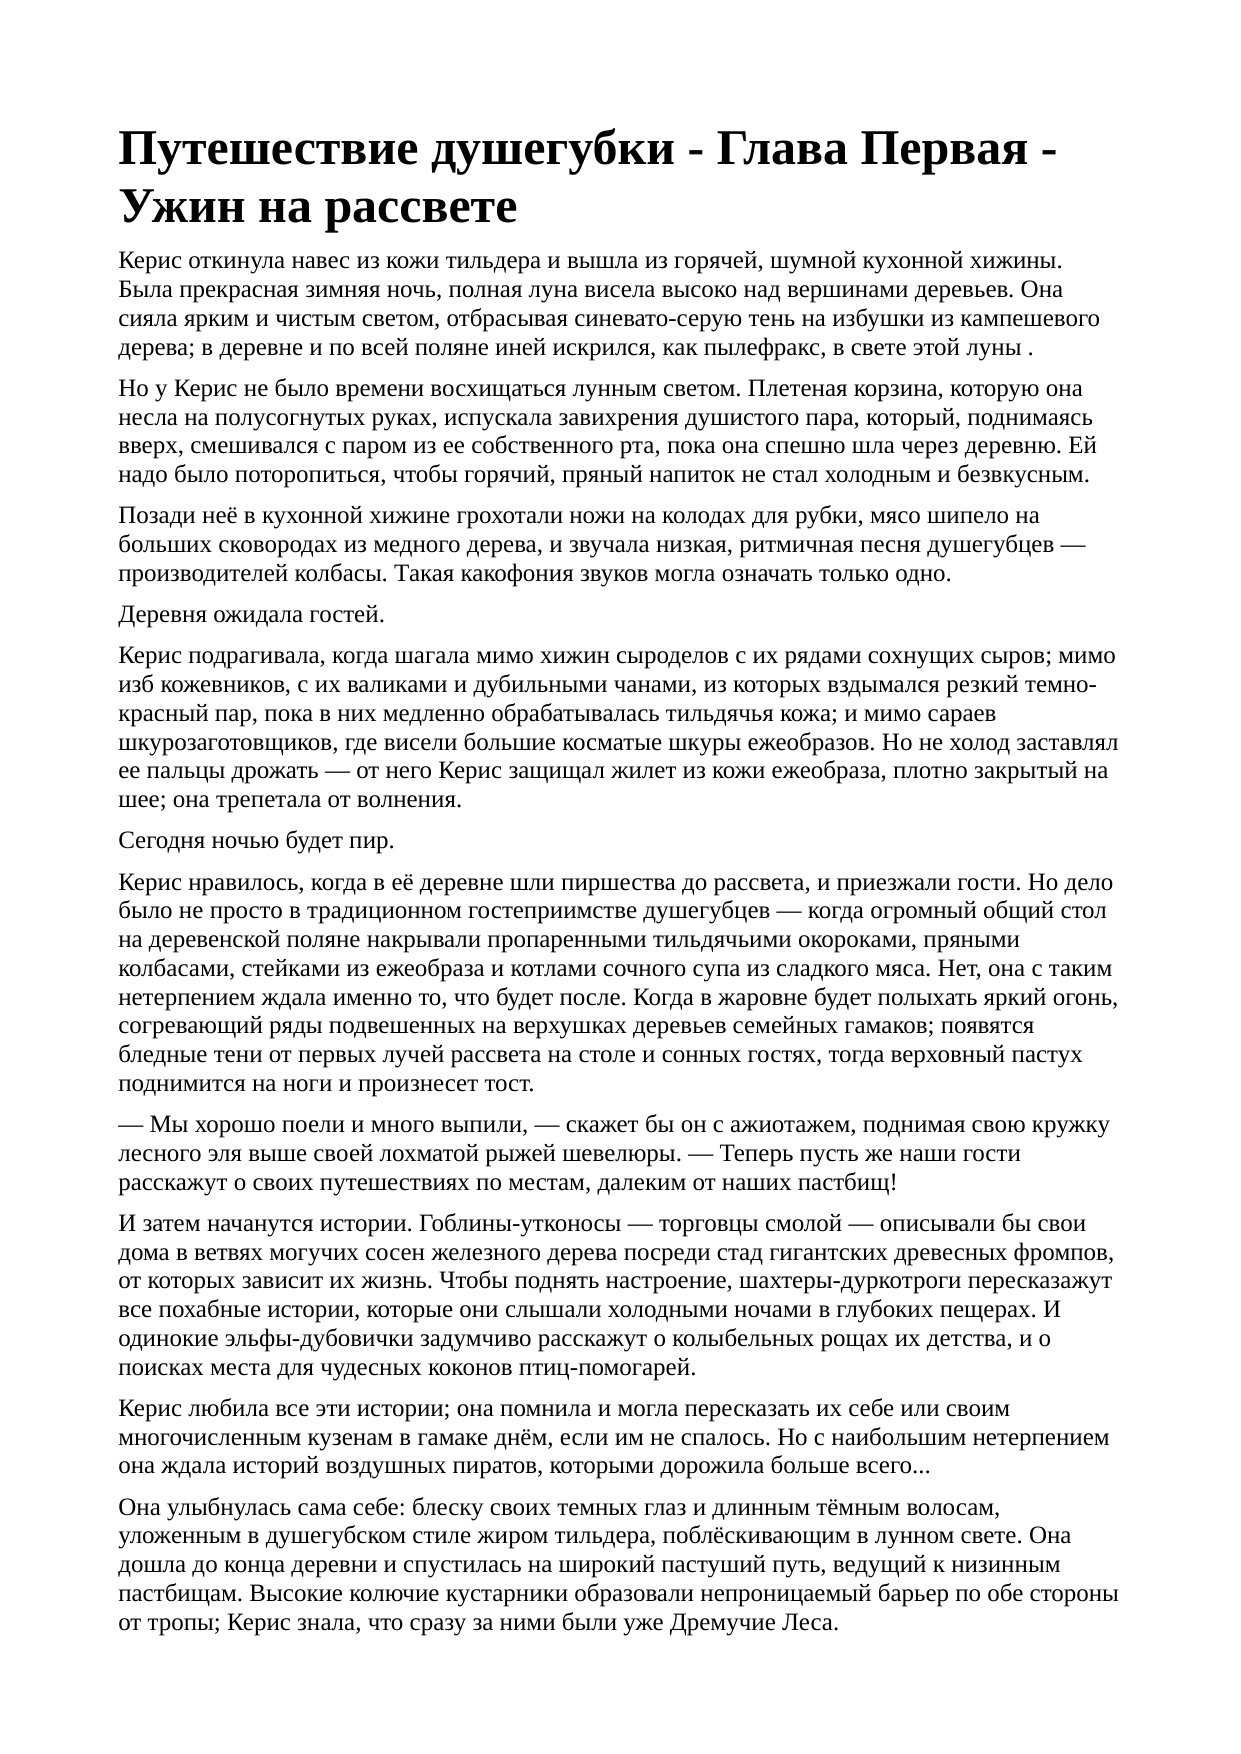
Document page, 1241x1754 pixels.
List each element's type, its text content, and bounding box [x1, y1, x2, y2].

text Но у Керис не было времени восхищаться лунным светом. Плетеная корзина, которую она несла на полусогнутых руках, испускала завихрения душистого пара, который, поднимаясь вверх, смешивался с паром из ее собственного рта, пока она спешно шла через деревню. Ей надо было поторопиться, чтобы горячий, пряный напиток не стал холодным и безвкусным. [118, 373, 1122, 488]
text — Мы хорошо поели и много выпили, — скажет бы он с ажиотажем, поднимая свою кружку лесного эля выше своей лохматой рыжей шевелюры. — Теперь пусть же наши гости расскажут о своих путешествиях по местам, далеким от наших пастбищ! [118, 1109, 1122, 1196]
text Керис подрагивала, когда шагала мимо хижин сыроделов с их рядами сохнущих сыров; мимо изб кожевников, с их валиками и дубильными чанами, из которых вздымался резкий темно-красный пар, пока в них медленно обрабатывалась тильдячья кожа; и мимо сараев шкурозаготовщиков, где висели большие косматые шкуры ежеобразов. Но не холод заставлял ее пальцы дрожать — от него Керис защищал жилет из кожи ежеобраза, плотно закрытый на шее; она трепетала от волнения. [118, 641, 1122, 813]
subtitle Путешествие душегубки - Глава Первая - Ужин на рассвете [118, 118, 1122, 233]
text И затем начанутся истории. Гоблины-утконосы — торговцы смолой — описывали бы свои дома в ветвях могучих сосен железного дерева посреди стад гигантских древесных фромпов, от которых зависит их жизнь. Чтобы поднять настроение, шахтеры-дуркотроги пересказажут все похабные истории, которые они слышали холодными ночами в глубоких пещерах. И одинокие эльфы-дубовички задумчиво расскажут о колыбельных рощах их детства, и о поисках места для чудесных коконов птиц-помогарей. [118, 1208, 1122, 1381]
text Позади неё в кухонной хижине грохотали ножи на колодах для рубки, мясо шипело на больших сковородах из медного дерева, и звучала низкая, ритмичная песня душегубцев — производителей колбасы. Такая какофония звуков могла означать только одно. [118, 501, 1122, 587]
text Она улыбнулась сама себе: блеску своих темных глаз и длинным тёмным волосам, уложенным в душегубском стиле жиром тильдера, поблёскивающим в лунном свете. Она дошла до конца деревни и спустилась на широкий пастуший путь, ведущий к низинным пастбищам. Высокие колючие кустарники образовали непроницаемый барьер по обе стороны от тропы; Керис знала, что сразу за ними были уже Дремучие Леса. [118, 1492, 1122, 1636]
text Керис откинула навес из кожи тильдера и вышла из горячей, шумной кухонной хижины. Была прекрасная зимняя ночь, полная луна висела высоко над вершинами деревьев. Она сияла ярким и чистым светом, отбрасывая синевато-серую тень на избушки из кампешевого дерева; в деревне и по всей поляне иней искрился, как пылефракс, в свете этой луны . [118, 246, 1122, 361]
text Сегодня ночью будет пир. [118, 826, 1122, 854]
text Керис нравилось, когда в её деревне шли пиршества до рассвета, и приезжали гости. Но дело было не просто в традиционном гостеприимстве душегубцев — когда огромный общий стол на деревенской поляне накрывали пропаренными тильдячьими окороками, пряными колбасами, стейками из ежеобраза и котлами сочного супа из сладкого мяса. Нет, она с таким нетерпением ждала именно то, что будет после. Когда в жаровне будет полыхать яркий огонь, согревающий ряды подвешенных на верхушках деревьев семейных гамаков; появятся бледные тени от первых лучей рассвета на столе и сонных гостях, тогда верховный пастух поднимится на ноги и произнесет тост. [118, 867, 1122, 1097]
text Деревня ожидала гостей. [118, 599, 1122, 628]
text Керис любила все эти истории; она помнила и могла пересказать их себе или своим многочисленным кузенам в гамаке днём, если им не спалось. Но с наибольшим нетерпением она ждала историй воздушных пиратов, которыми дорожила больше всего... [118, 1393, 1122, 1479]
